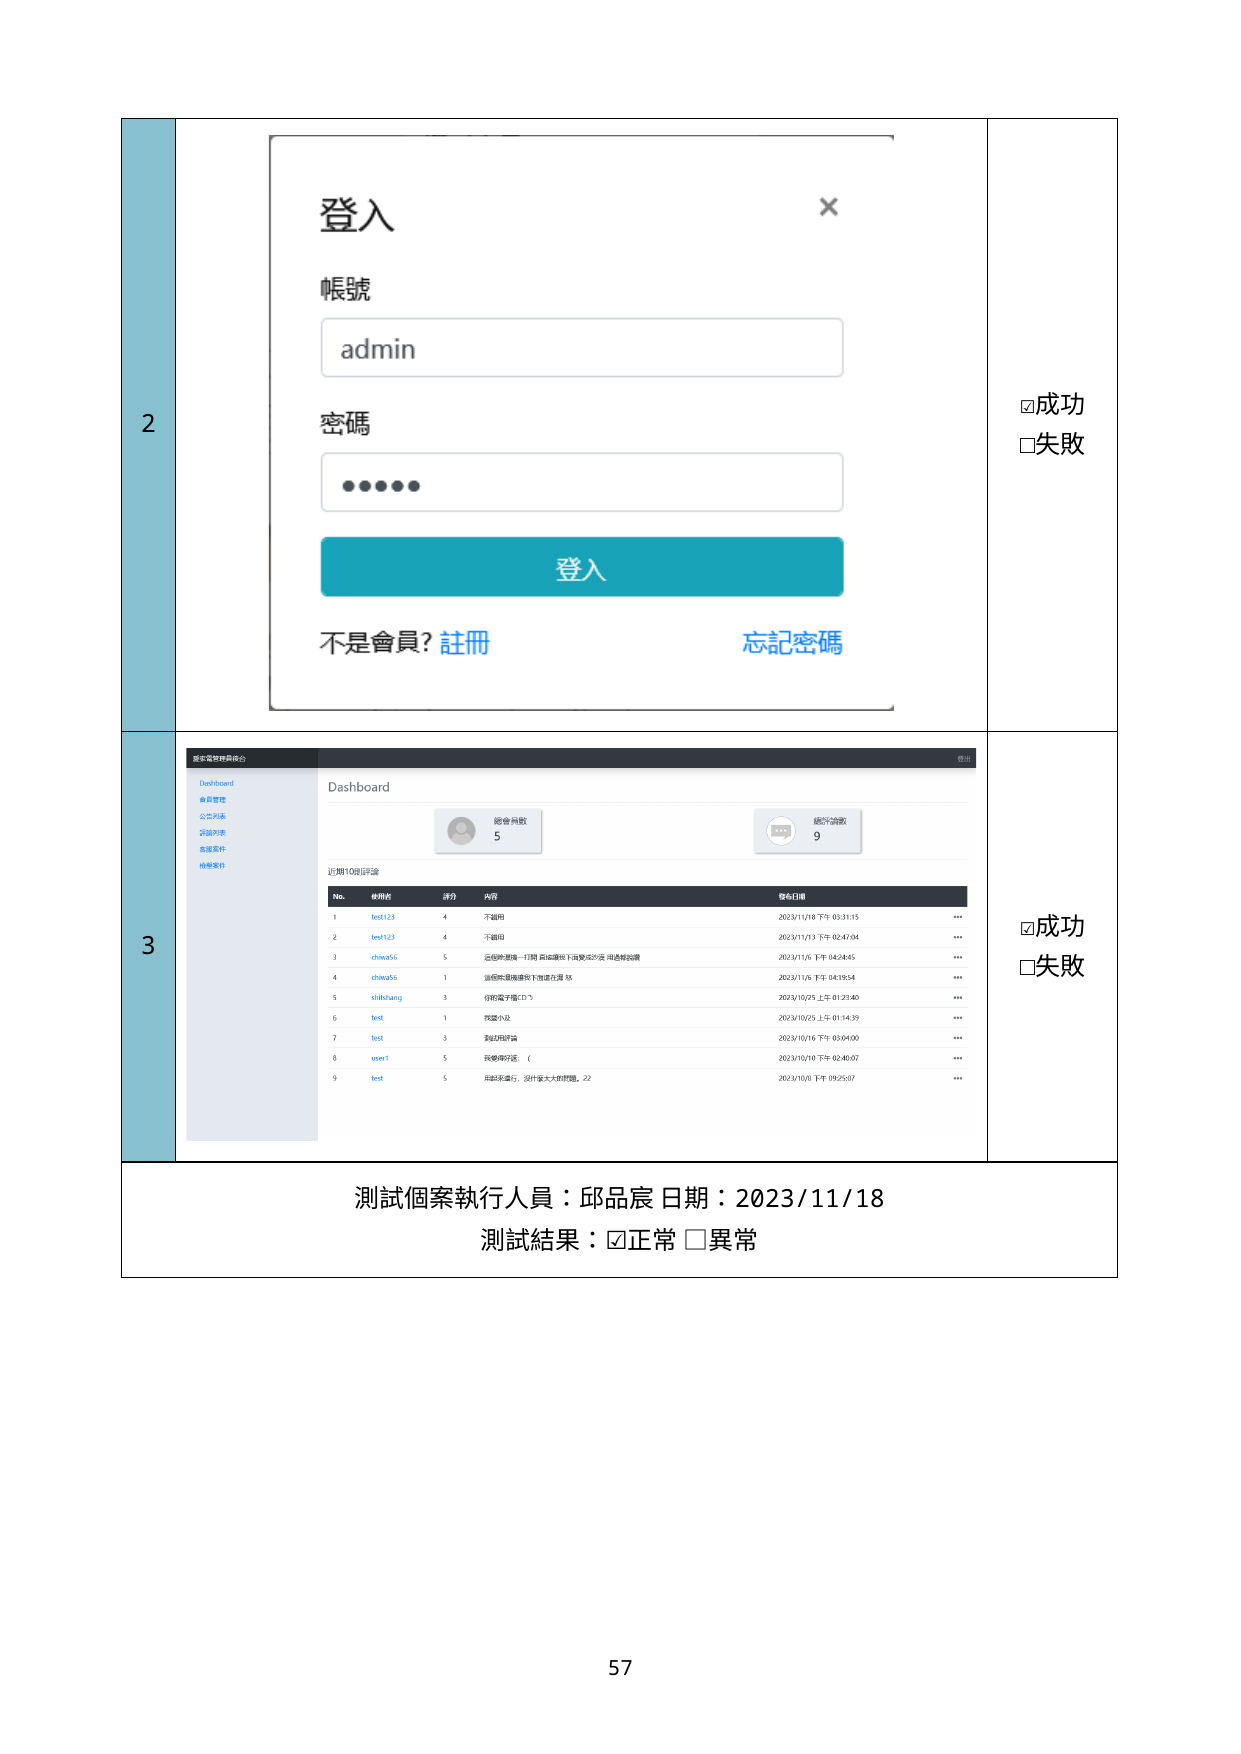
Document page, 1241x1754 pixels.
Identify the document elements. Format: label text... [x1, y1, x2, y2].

table_cell 3 [122, 732, 175, 1161]
table_cell ☑成功 □失敗 [988, 119, 1117, 731]
picture [268, 135, 894, 711]
table_cell [176, 119, 987, 731]
table_cell [176, 732, 987, 1161]
table_cell 2 [122, 119, 175, 731]
table_cell 測試個案執行人員：邱品宸 日期：2023/11/18 測試結果：☑正常 □異常 [122, 1163, 1117, 1277]
picture [186, 748, 977, 1141]
table_cell ☑成功 □失敗 [988, 732, 1117, 1161]
